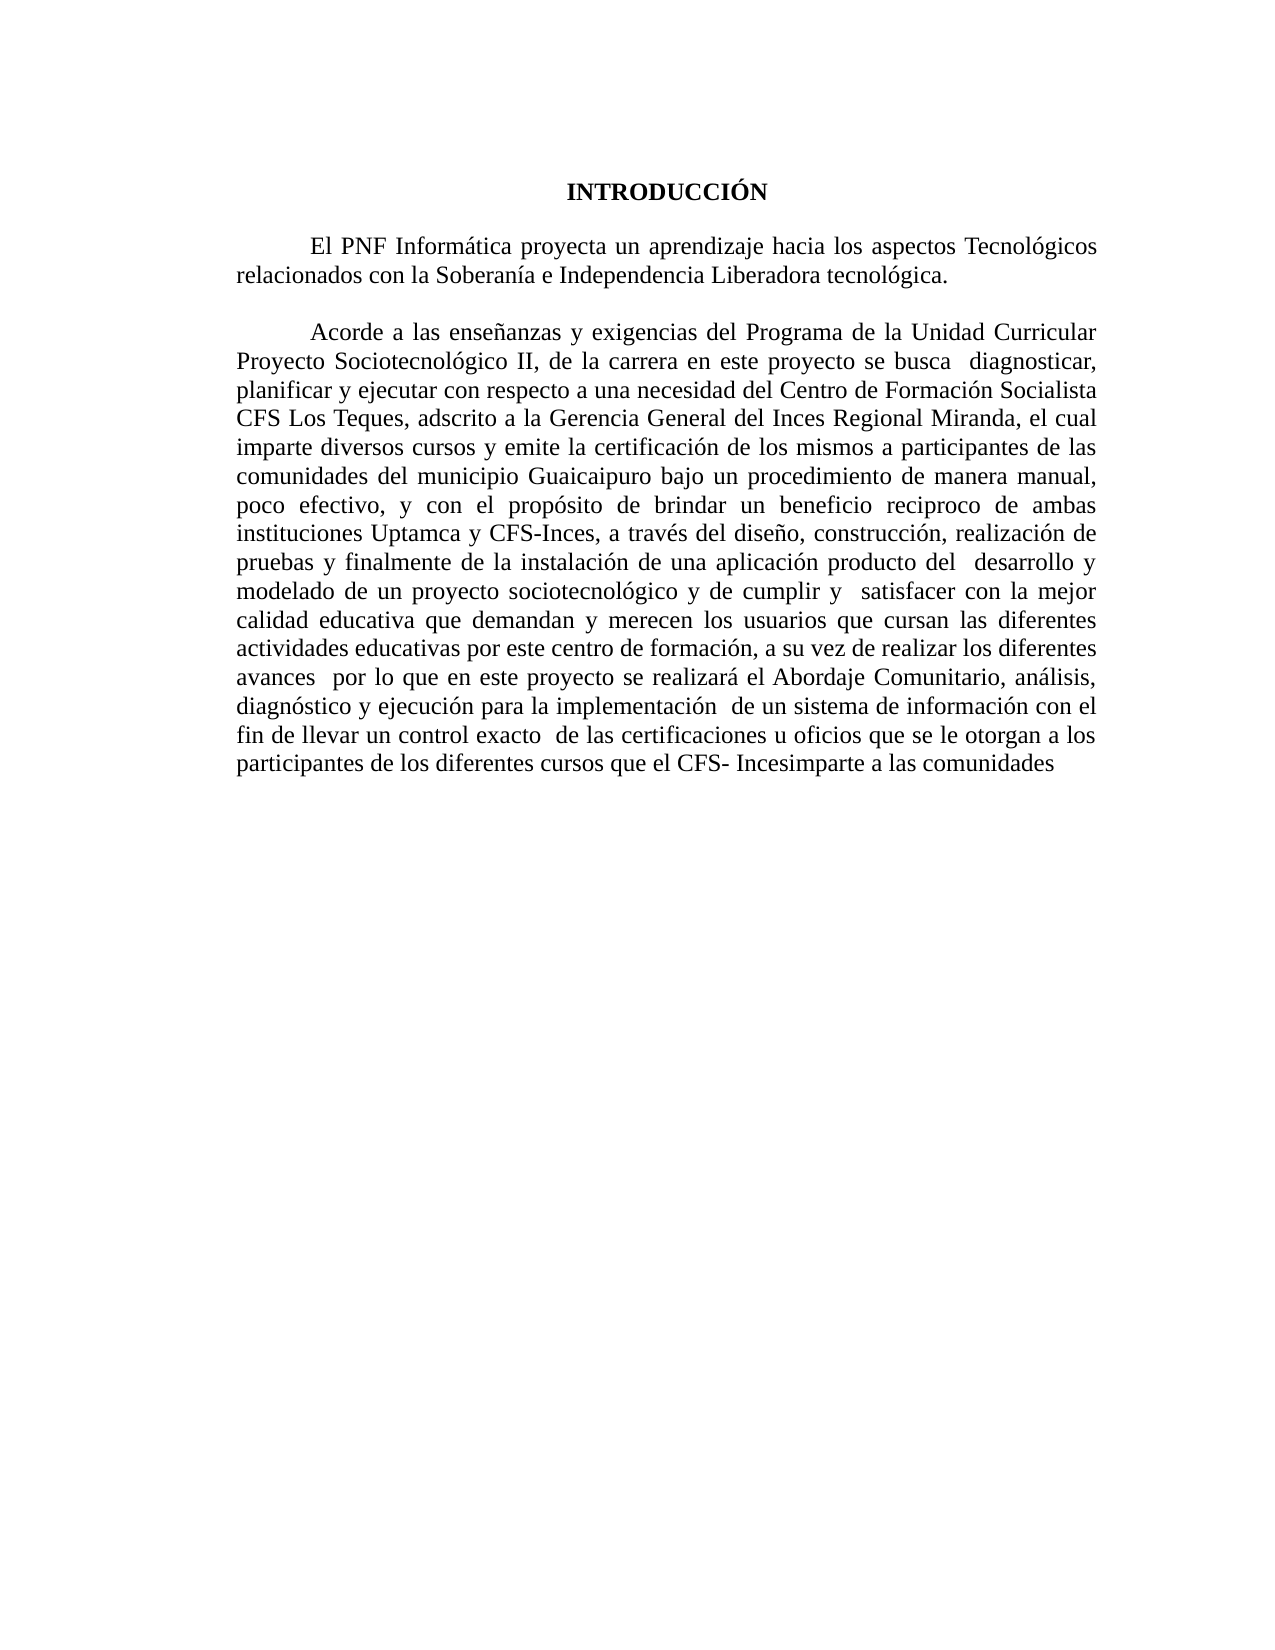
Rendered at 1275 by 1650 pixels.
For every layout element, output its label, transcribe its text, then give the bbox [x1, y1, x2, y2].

text Acorde a las enseñanzas y exigencias del Programa de la Unidad Curricular Proyecto Sociotecnológico II, de la carrera en este proyecto se busca diagnosticar, planificar y ejecutar con respecto a una necesidad del Centro de Formación Socialista CFS Los Teques, adscrito a la Gerencia General del Inces Regional Miranda, el cual imparte diversos cursos y emite la certificación de los mismos a participantes de las comunidades del municipio Guaicaipuro bajo un procedimiento de manera manual, poco efectivo, y con el propósito de brindar un beneficio reciproco de ambas instituciones Uptamca y CFS-Inces, a través del diseño, construcción, realización de pruebas y finalmente de la instalación de una aplicación producto del desarrollo y modelado de un proyecto sociotecnológico y de cumplir y satisfacer con la mejor calidad educativa que demandan y merecen los usuarios que cursan las diferentes actividades educativas por este centro de formación, a su vez de realizar los diferentes avances por lo que en este proyecto se realizará el Abordaje Comunitario, análisis, diagnóstico y ejecución para la implementación de un sistema de información con el fin de llevar un control exacto de las certificaciones u oficios que se le otorgan a los participantes de los diferentes cursos que el CFS- Incesimparte a las comunidades [236, 317, 1098, 777]
text El PNF Informática proyecta un aprendizaje hacia los aspectos Tecnológicos relacionados con la Soberanía e Independencia Liberadora tecnológica. [236, 231, 1098, 288]
text INTRODUCCIÓN [236, 177, 1098, 206]
